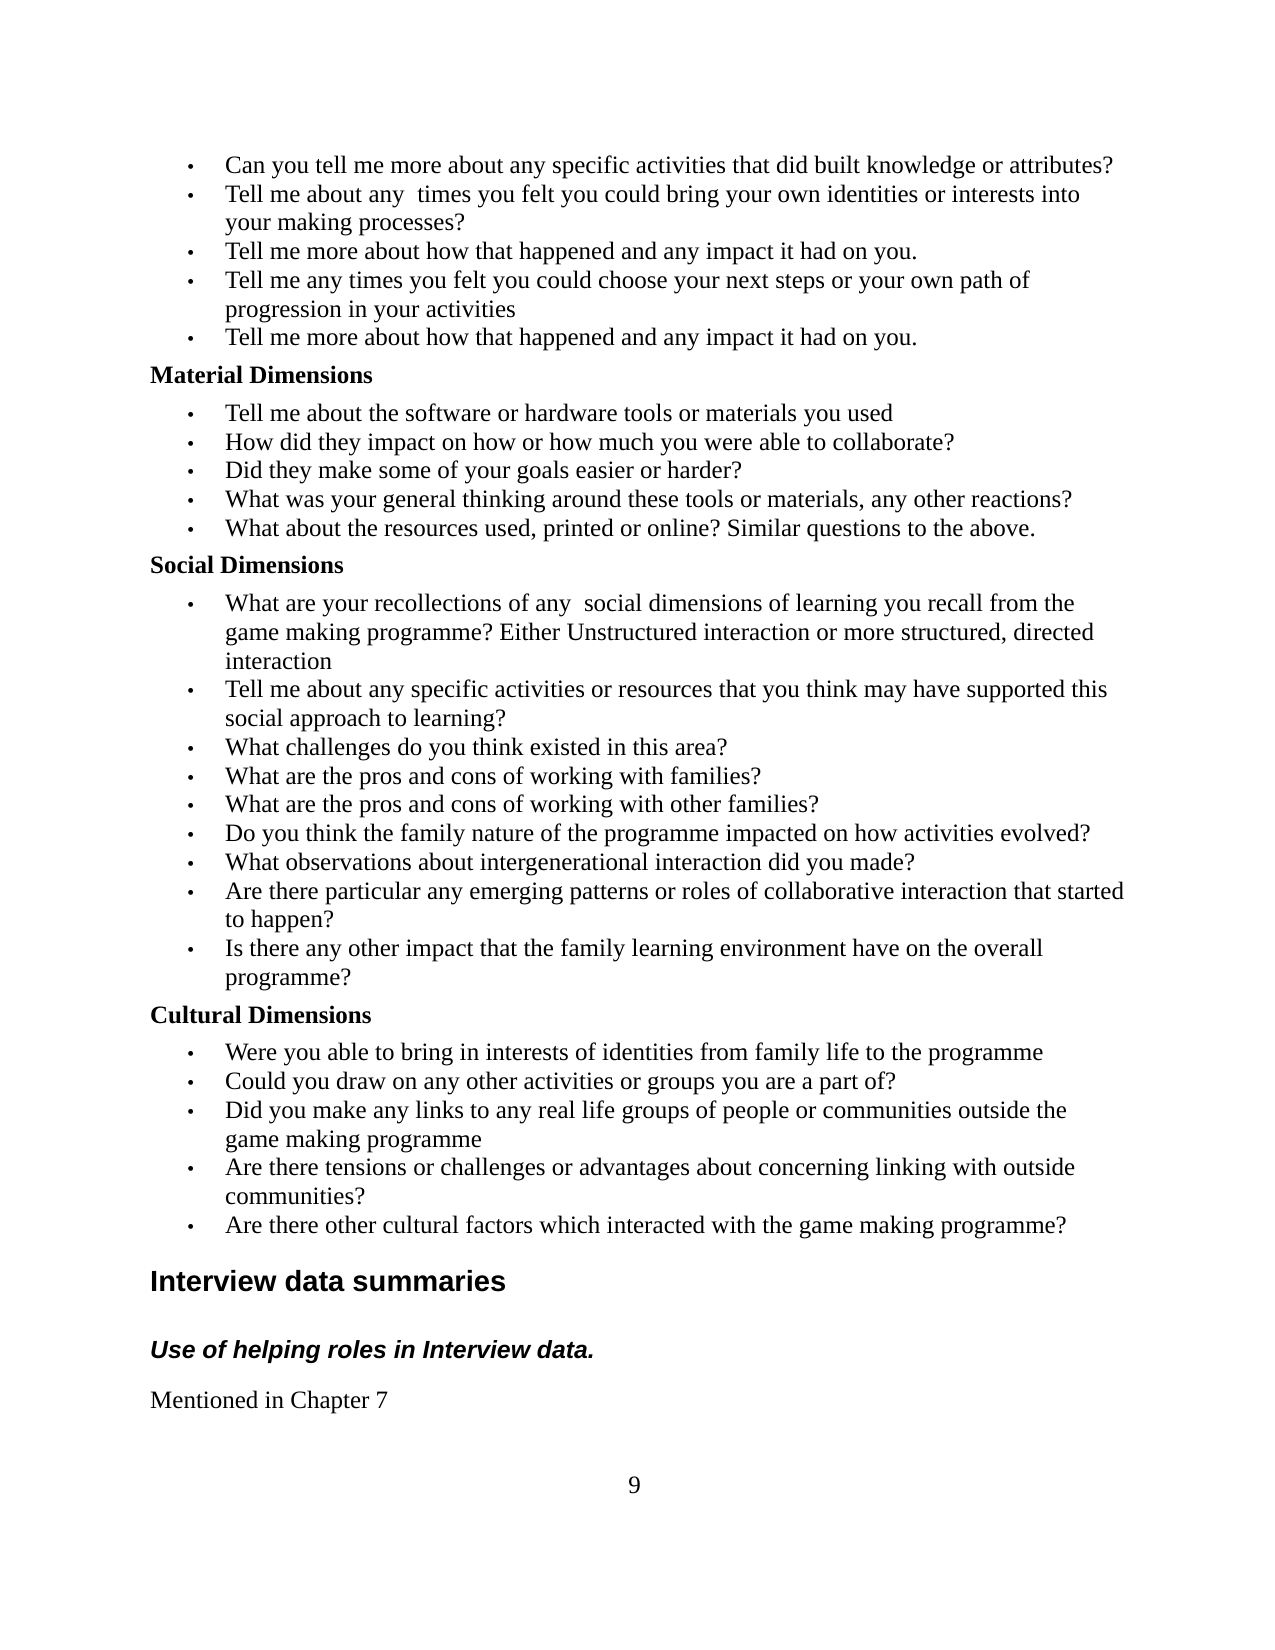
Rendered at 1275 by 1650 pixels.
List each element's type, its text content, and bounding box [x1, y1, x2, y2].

list What are the pros and cons of working with other families? [187, 789, 1125, 818]
text Cultural Dimensions [150, 1000, 1125, 1028]
list How did they impact on how or how much you were able to collaborate? [187, 427, 1125, 455]
text Mentioned in Chapter 7 [150, 1385, 1125, 1413]
text Material Dimensions [150, 360, 1125, 389]
list Tell me more about how that happened and any impact it had on you. [187, 236, 1125, 265]
list What about the resources used, printed or online? Similar questions to the above. [187, 513, 1125, 542]
list Tell me any times you felt you could choose your next steps or your own path of progression in your activities [187, 265, 1125, 322]
list Tell me more about how that happened and any impact it had on you. [187, 322, 1125, 351]
list Did you make any links to any real life groups of people or communities outside the game making programme [187, 1095, 1125, 1152]
list Tell me about the software or hardware tools or materials you used [187, 398, 1125, 427]
list What are your recollections of any social dimensions of learning you recall from the game making programme? Either Unstructured interaction or more structured, directed interaction [187, 588, 1125, 674]
text Social Dimensions [150, 551, 1125, 579]
subtitle Use of helping roles in Interview data. [150, 1335, 1125, 1363]
list Did they make some of your goals easier or harder? [187, 455, 1125, 484]
list Are there other cultural factors which interacted with the game making programme? [187, 1210, 1125, 1239]
list What are the pros and cons of working with families? [187, 761, 1125, 789]
list Tell me about any times you felt you could bring your own identities or interests into your making processes? [187, 179, 1125, 236]
list Do you think the family nature of the programme impacted on how activities evolved? [187, 818, 1125, 847]
list What challenges do you think existed in this area? [187, 732, 1125, 761]
list Could you draw on any other activities or groups you are a part of? [187, 1066, 1125, 1095]
list Were you able to bring in interests of identities from family life to the programme [187, 1037, 1125, 1066]
list Are there tensions or challenges or advantages about concerning linking with outside communities? [187, 1152, 1125, 1210]
list What was your general thinking around these tools or materials, any other reactions? [187, 484, 1125, 513]
list Tell me about any specific activities or resources that you think may have supported this social approach to learning? [187, 674, 1125, 732]
list Can you tell me more about any specific activities that did built knowledge or attributes? [187, 150, 1125, 179]
list Is there any other impact that the family learning environment have on the overall programme? [187, 933, 1125, 991]
list Are there particular any emerging patterns or roles of collaborative interaction that started to happen? [187, 876, 1125, 933]
list What observations about intergenerational interaction did you made? [187, 847, 1125, 876]
subtitle Interview data summaries [150, 1264, 1125, 1297]
